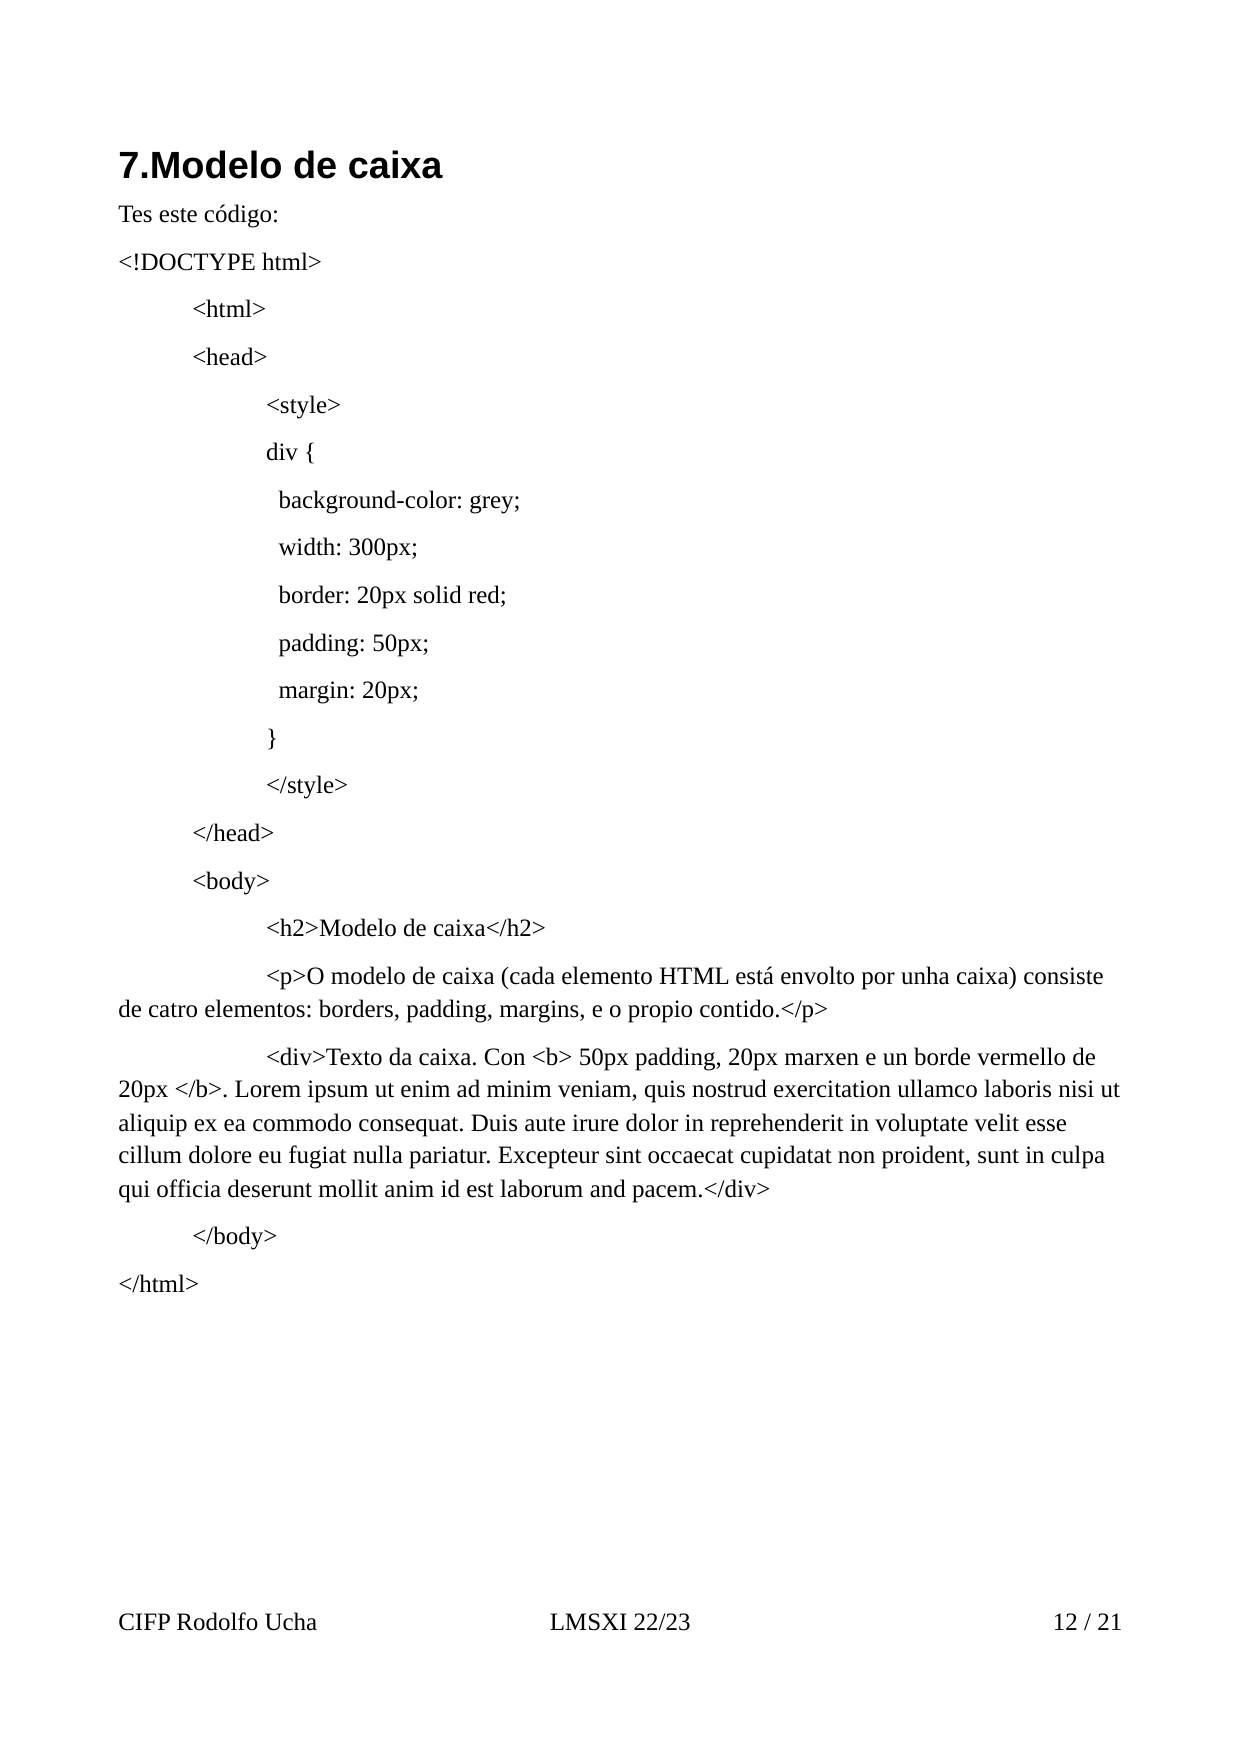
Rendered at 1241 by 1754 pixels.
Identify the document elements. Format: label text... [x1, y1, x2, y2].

text <style> [118, 390, 1122, 418]
text <div>Texto da caixa. Con <b> 50px padding, 20px marxen e un borde vermello de 20px </b>. Lorem ipsum ut enim ad minim veniam, quis nostrud exercitation ullamco laboris nisi ut aliquip ex ea commodo consequat. Duis aute irure dolor in reprehenderit in voluptate velit esse cillum dolore eu fugiat nulla pariatur. Excepteur sint occaecat cupidatat non proident, sunt in culpa qui officia deserunt mollit anim id est laborum and pacem.</div> [118, 1042, 1122, 1202]
text <head> [118, 342, 1122, 371]
text <h2>Modelo de caixa</h2> [118, 913, 1122, 942]
text </style> [118, 771, 1122, 799]
text width: 300px; [118, 532, 1122, 561]
text <!DOCTYPE html> [118, 247, 1122, 276]
text margin: 20px; [118, 675, 1122, 704]
text padding: 50px; [118, 628, 1122, 656]
text Tes este código: [118, 199, 1122, 228]
text </html> [118, 1269, 1122, 1298]
text <html> [118, 294, 1122, 323]
text } [118, 723, 1122, 752]
text <body> [118, 866, 1122, 894]
text </body> [118, 1221, 1122, 1250]
subtitle 7.Modelo de caixa [118, 143, 1122, 187]
text background-color: grey; [118, 485, 1122, 514]
text </head> [118, 818, 1122, 847]
text <p>O modelo de caixa (cada elemento HTML está envolto por unha caixa) consiste de catro elementos: borders, padding, margins, e o propio contido.</p> [118, 961, 1122, 1023]
text border: 20px solid red; [118, 580, 1122, 609]
text div { [118, 437, 1122, 466]
